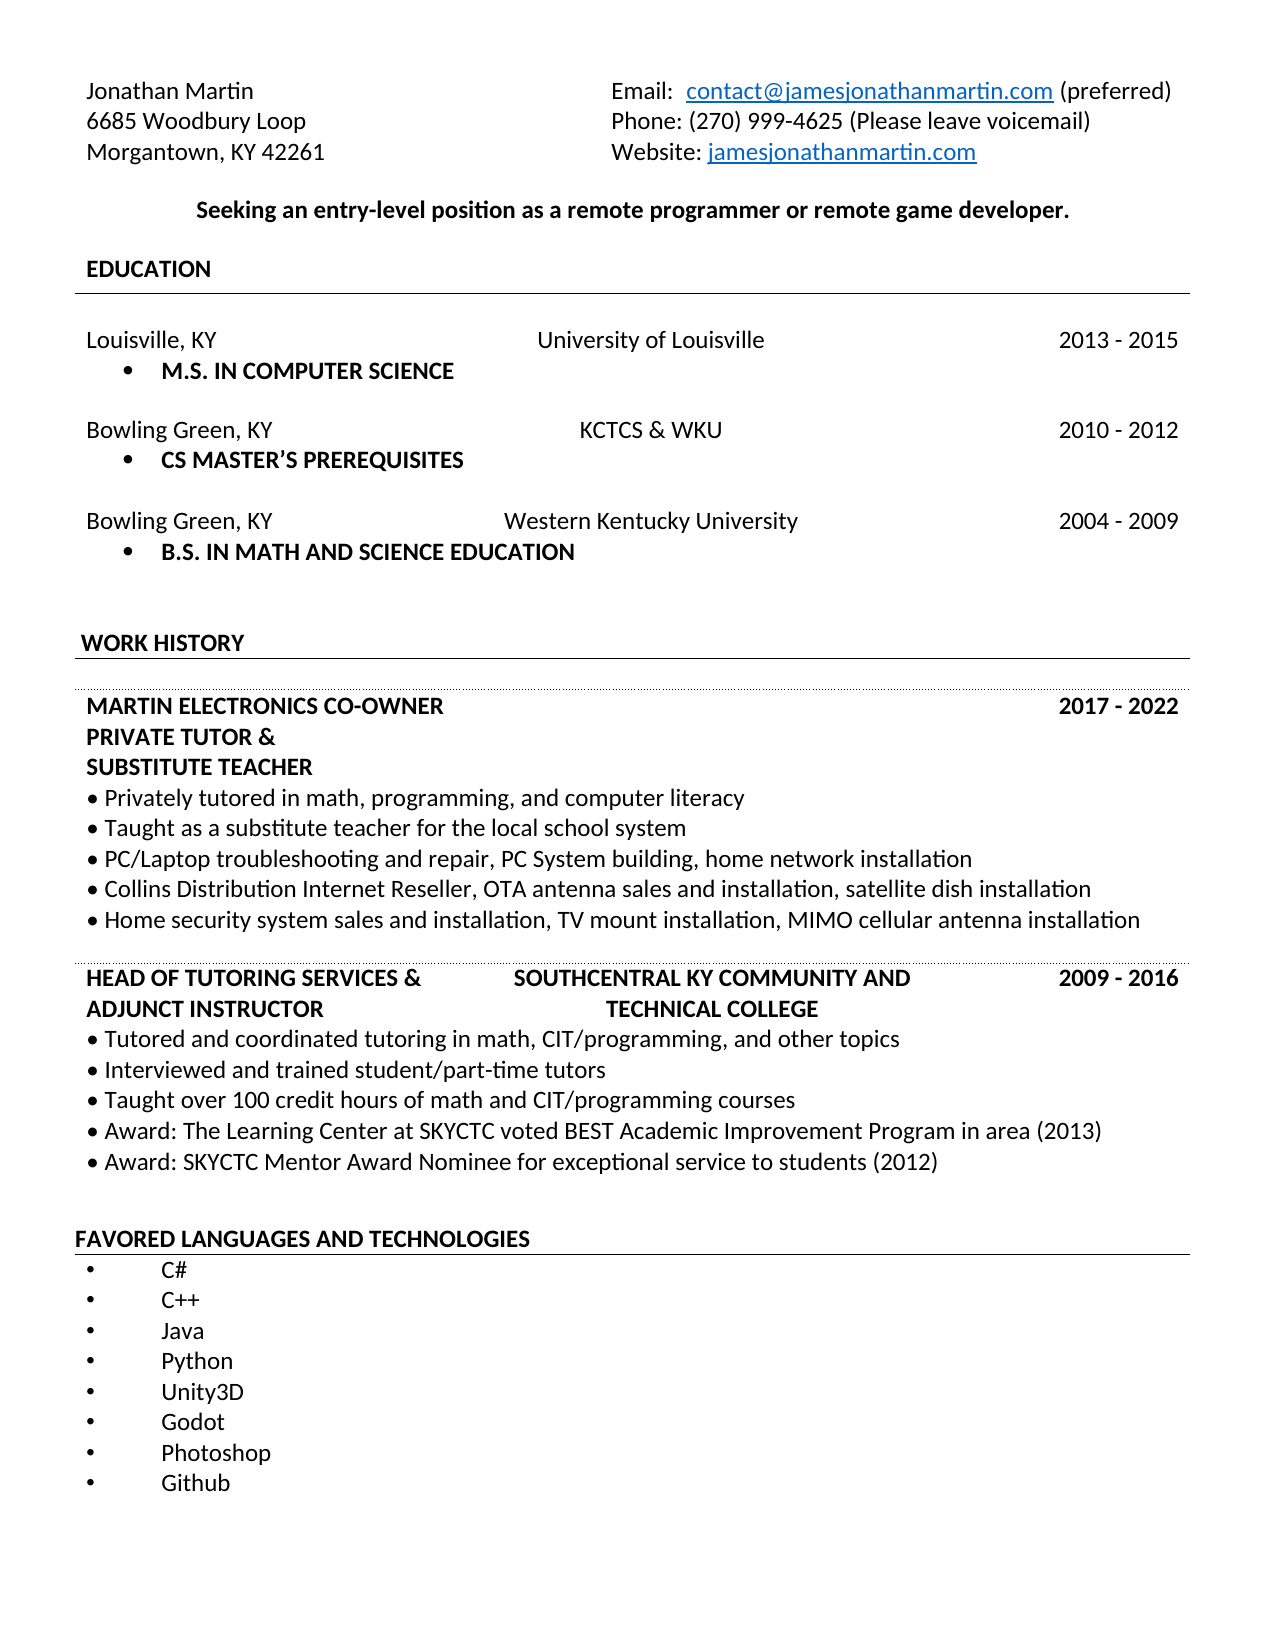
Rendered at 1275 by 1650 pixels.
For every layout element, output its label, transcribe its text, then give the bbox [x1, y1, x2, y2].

table_header [600, 659, 956, 689]
table_header HEAD OF TUTORING SERVICES & ADJUNCT INSTRUCTOR [75, 963, 469, 1024]
table_header 2004 - 2009 [852, 505, 1190, 536]
table_cell CS MASTER’S PREREQUISITES [75, 444, 1190, 475]
table_header 2009 - 2016 [956, 963, 1190, 1024]
table_header [600, 689, 956, 782]
table_header SOUTHCENTRAL KY COMMUNITY AND TECHNICAL COLLEGE [469, 963, 956, 1024]
table_cell • Privately tutored in math, programming, and computer literacy • Taught as a substitute teacher for the local school system • PC/Laptop troubleshooting and repair, PC System building, home network installation • Collins Distribution Internet Reseller, OTA antenna sales and installation, satellite dish installation • Home security system sales and installation, TV mount installation, MIMO cellular antenna installation [75, 782, 1190, 934]
table_header MARTIN ELECTRONICS CO-OWNER PRIVATE TUTOR & SUBSTITUTE TEACHER [75, 689, 600, 782]
table_header 2013 - 2015 [852, 294, 1190, 355]
table_cell Seeking an entry-level position as a remote programmer or remote game developer. EDUCATION [75, 167, 1192, 293]
table_header [488, 75, 600, 167]
table_header Bowling Green, KY [75, 505, 450, 536]
text WORK HISTORY [75, 627, 1200, 658]
table_header C# C++ Java Python Unity3D Godot Photoshop Github [75, 1255, 1190, 1498]
table_cell B.S. IN MATH AND SCIENCE EDUCATION [75, 536, 1190, 627]
table_header [75, 659, 600, 689]
table_cell Bowling Green, KY [75, 414, 450, 444]
table_cell 2010 - 2012 [852, 414, 1190, 444]
table_header Jonathan Martin 6685 Woodbury Loop Morgantown, KY 42261 [75, 75, 487, 167]
table_cell M.S. IN COMPUTER SCIENCE [75, 355, 1190, 414]
table_header Louisville, KY [75, 294, 450, 355]
table_cell • Tutored and coordinated tutoring in math, CIT/programming, and other topics • Interviewed and trained student/part-time tutors • Taught over 100 credit hours of math and CIT/programming courses • Award: The Learning Center at SKYCTC voted BEST Academic Improvement Program in area (2013) • Award: SKYCTC Mentor Award Nominee for exceptional service to students (2012) [75, 1024, 1190, 1176]
table_cell KCTCS & WKU [450, 414, 852, 444]
table_header [956, 659, 1190, 689]
table_header 2017 - 2022 [956, 689, 1190, 782]
text FAVORED LANGUAGES AND TECHNOLOGIES [75, 1223, 1200, 1254]
table_header Email: contact@jamesjonathanmartin.com (preferred) Phone: (270) 999-4625 (Please leave voicemail) Website: jamesjonathanmartin.com [600, 75, 1192, 167]
table_header University of Louisville [450, 294, 852, 355]
table_header [93, 386, 664, 414]
table_header [665, 386, 1171, 414]
table_header Western Kentucky University [450, 505, 852, 536]
